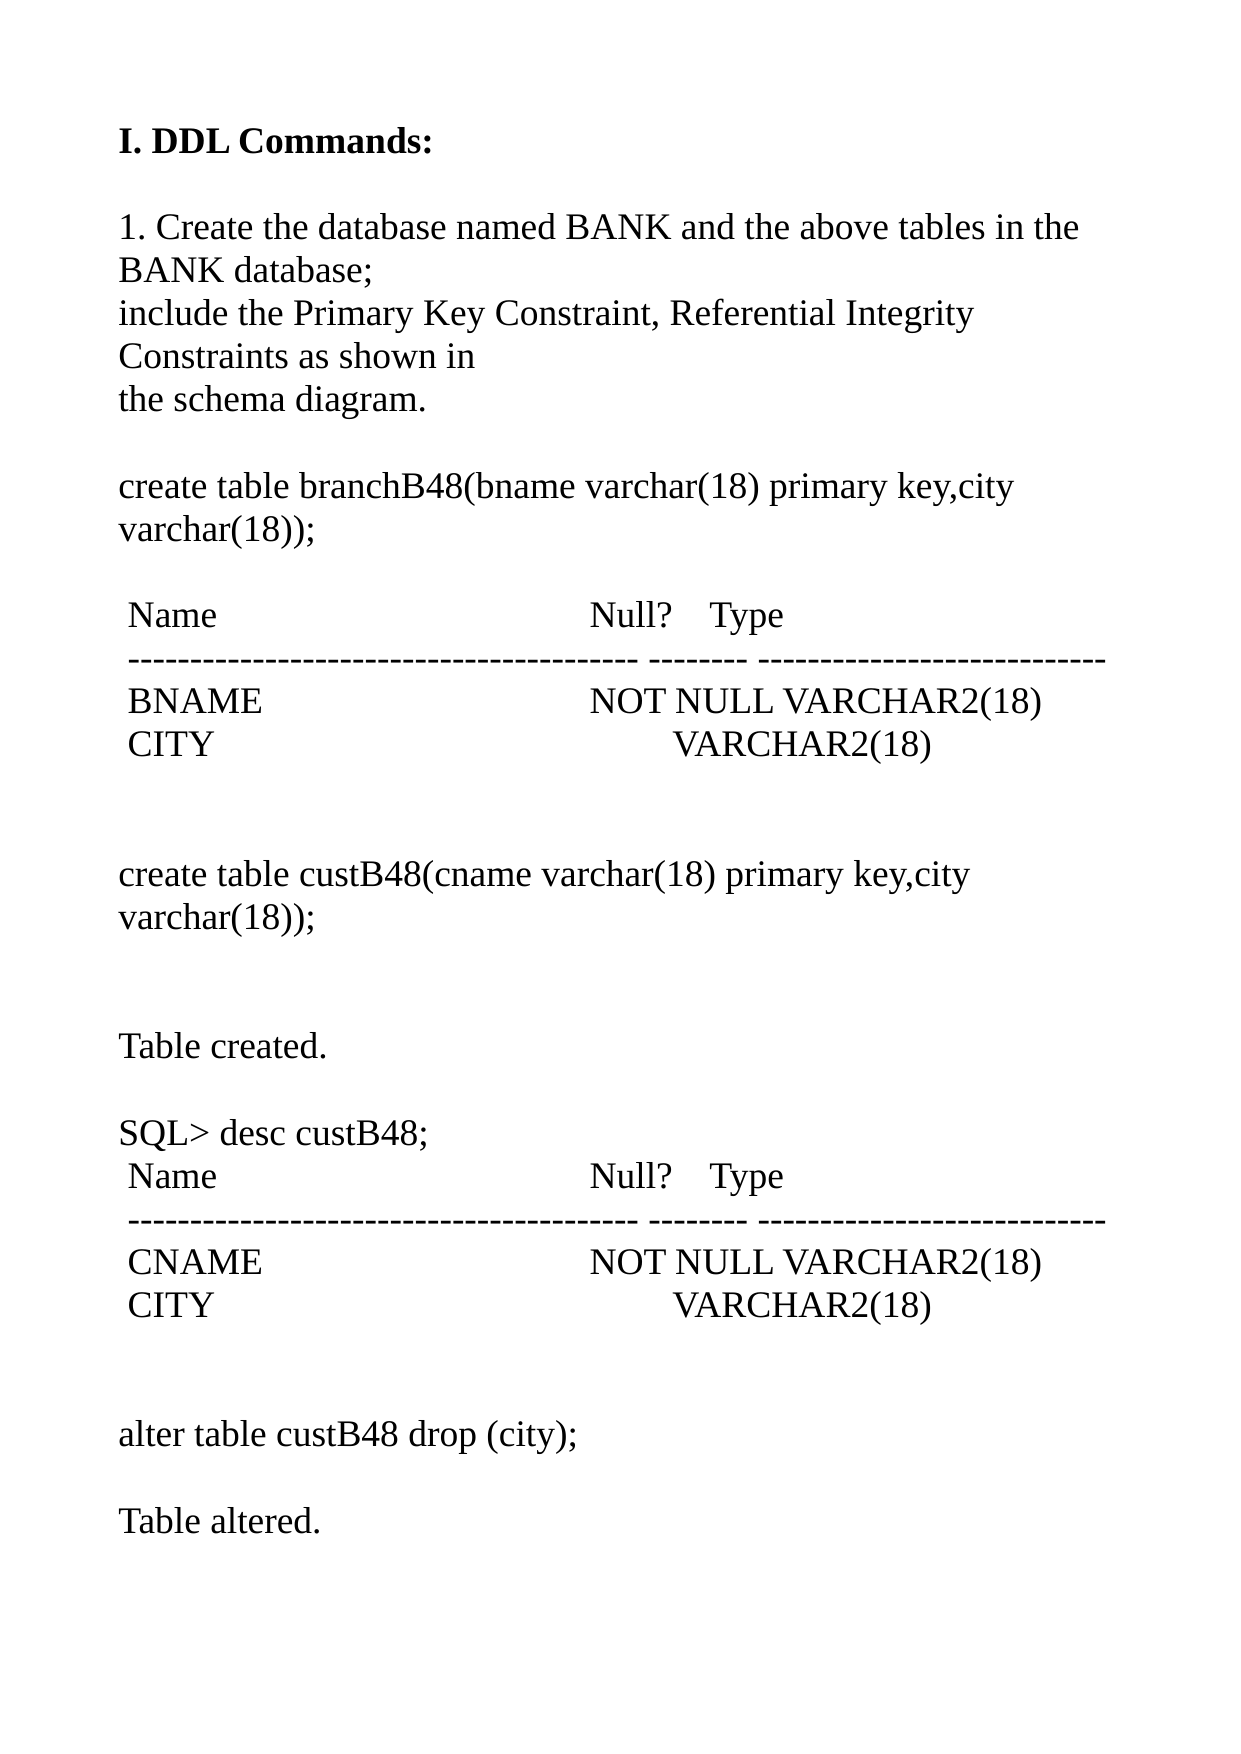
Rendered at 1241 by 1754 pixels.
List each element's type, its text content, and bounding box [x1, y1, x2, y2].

text I. DDL Commands: [118, 118, 1122, 161]
text Name Null? Type [118, 1153, 1122, 1196]
text 1. Create the database named BANK and the above tables in the BANK database; [118, 204, 1122, 291]
text include the Primary Key Constraint, Referential Integrity Constraints as shown in [118, 291, 1122, 377]
text create table custB48(cname varchar(18) primary key,city varchar(18)); [118, 851, 1122, 937]
text SQL> desc custB48; [118, 1110, 1122, 1153]
text create table branchB48(bname varchar(18) primary key,city varchar(18)); [118, 463, 1122, 549]
text Table created. [118, 1024, 1122, 1067]
text Name Null? Type [118, 592, 1122, 636]
text ----------------------------------------- -------- ---------------------------- [118, 1196, 1122, 1239]
text the schema diagram. [118, 377, 1122, 420]
text CITY VARCHAR2(18) [118, 722, 1122, 765]
text BNAME NOT NULL VARCHAR2(18) [118, 679, 1122, 722]
text CITY VARCHAR2(18) [118, 1282, 1122, 1326]
text ----------------------------------------- -------- ---------------------------- [118, 636, 1122, 679]
text CNAME NOT NULL VARCHAR2(18) [118, 1239, 1122, 1282]
text Table altered. [118, 1498, 1122, 1541]
text alter table custB48 drop (city); [118, 1412, 1122, 1455]
